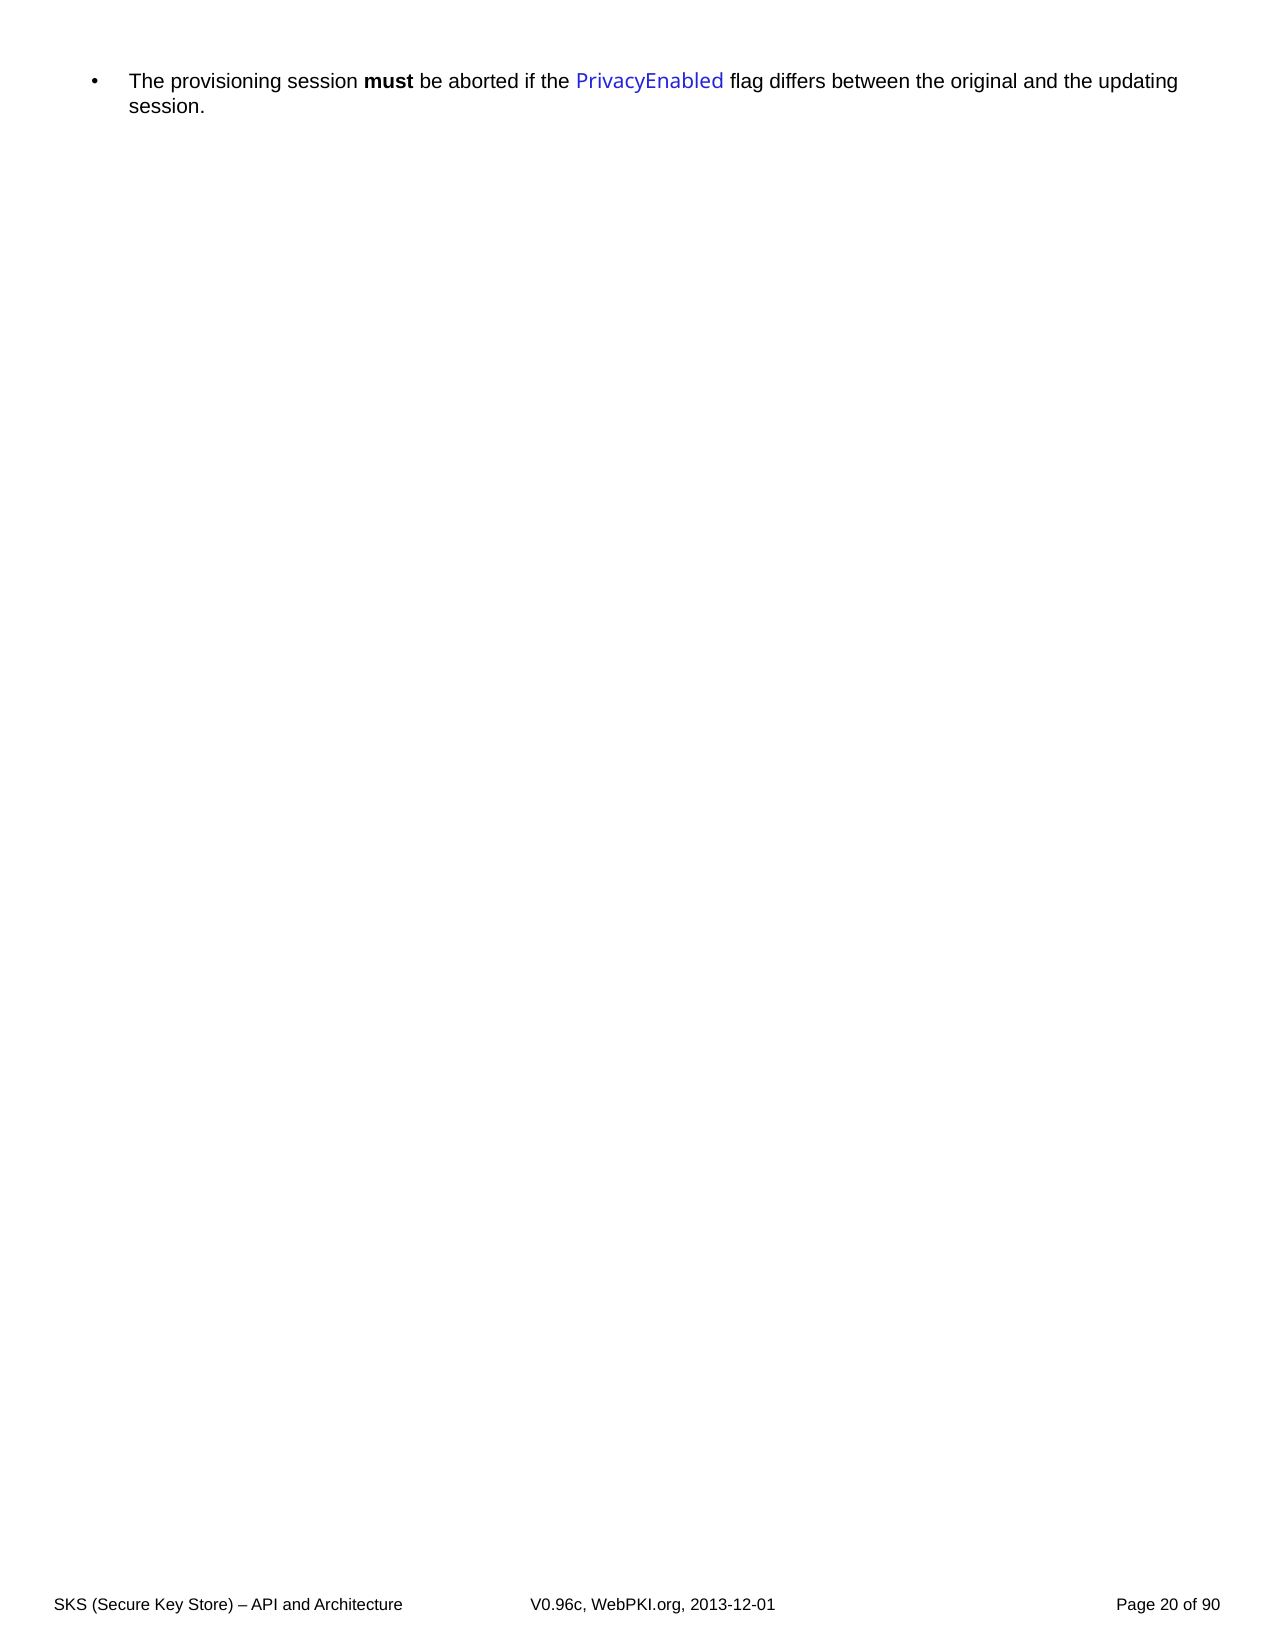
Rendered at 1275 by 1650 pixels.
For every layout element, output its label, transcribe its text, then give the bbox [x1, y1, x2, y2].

list The provisioning session must be aborted if the PrivacyEnabled flag differs between the original and the updating session. [91, 66, 1221, 118]
